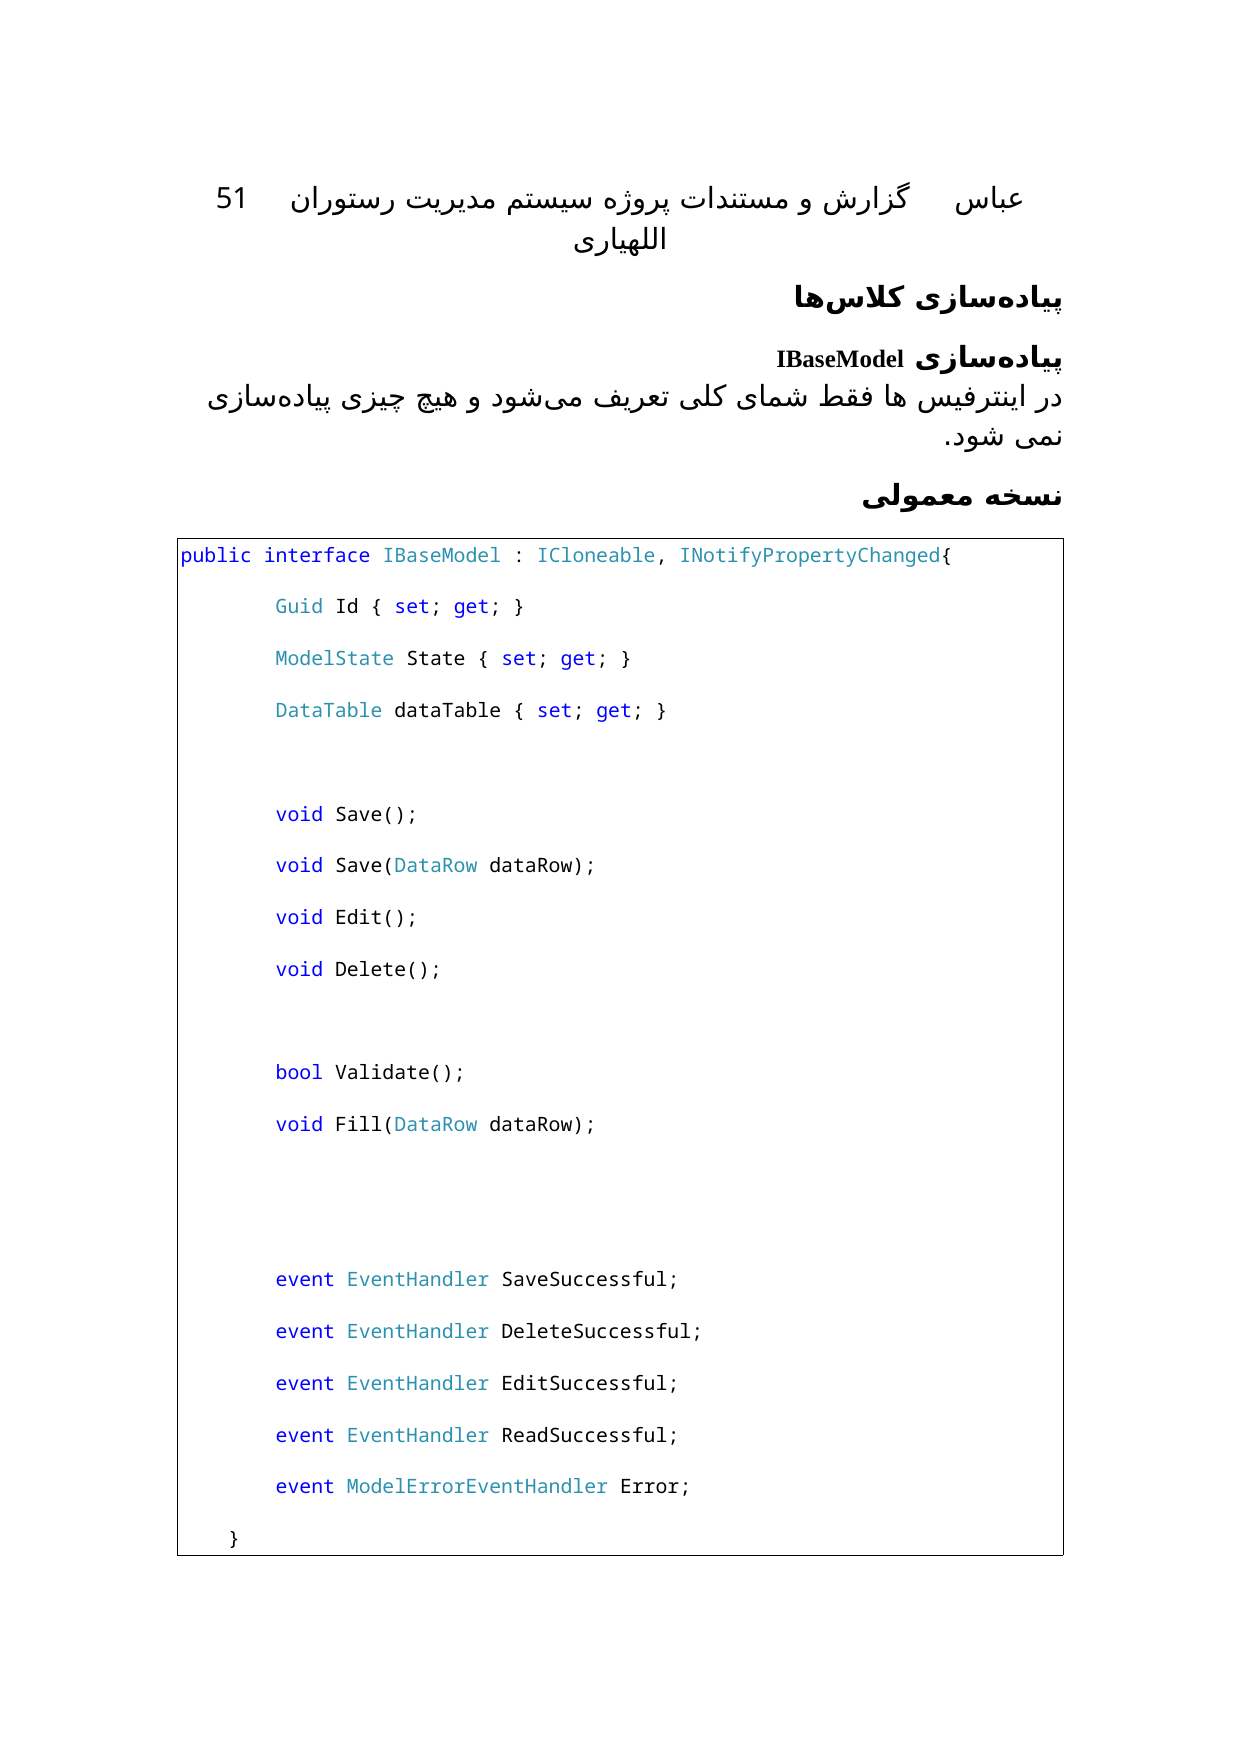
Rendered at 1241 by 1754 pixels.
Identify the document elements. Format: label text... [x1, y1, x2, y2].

text event ModelErrorEventHandler Error; [178, 1470, 1063, 1500]
text Guid Id { set; get; } [178, 589, 1063, 620]
text void Save(DataRow dataRow); [178, 848, 1063, 878]
text در اینترفیس ها فقط شمای کلی تعریف می‌شود و هیچ چیزی پیاده‌سازی نمی شود. [177, 379, 1063, 452]
text DataTable dataTable { set; get; } [178, 693, 1063, 723]
text } [178, 1521, 1063, 1555]
text void Save(); [178, 797, 1063, 827]
text نسخه معمولی [177, 478, 1063, 512]
text bool Validate(); [178, 1056, 1063, 1086]
text public interface IBaseModel : ICloneable, INotifyPropertyChanged{ [178, 539, 1063, 568]
text void Edit(); [178, 900, 1063, 930]
text void Delete(); [178, 952, 1063, 982]
text event EventHandler DeleteSuccessful; [178, 1314, 1063, 1344]
text پیاده‌سازی کلاس‌ها [177, 281, 1063, 314]
text ModelState State { set; get; } [178, 641, 1063, 671]
text void Fill(DataRow dataRow); [178, 1107, 1063, 1137]
text event EventHandler SaveSuccessful; [178, 1263, 1063, 1293]
text event EventHandler ReadSuccessful; [178, 1418, 1063, 1448]
subtitle پیاده‌سازی IBaseModel [177, 340, 1063, 374]
text event EventHandler EditSuccessful; [178, 1366, 1063, 1396]
